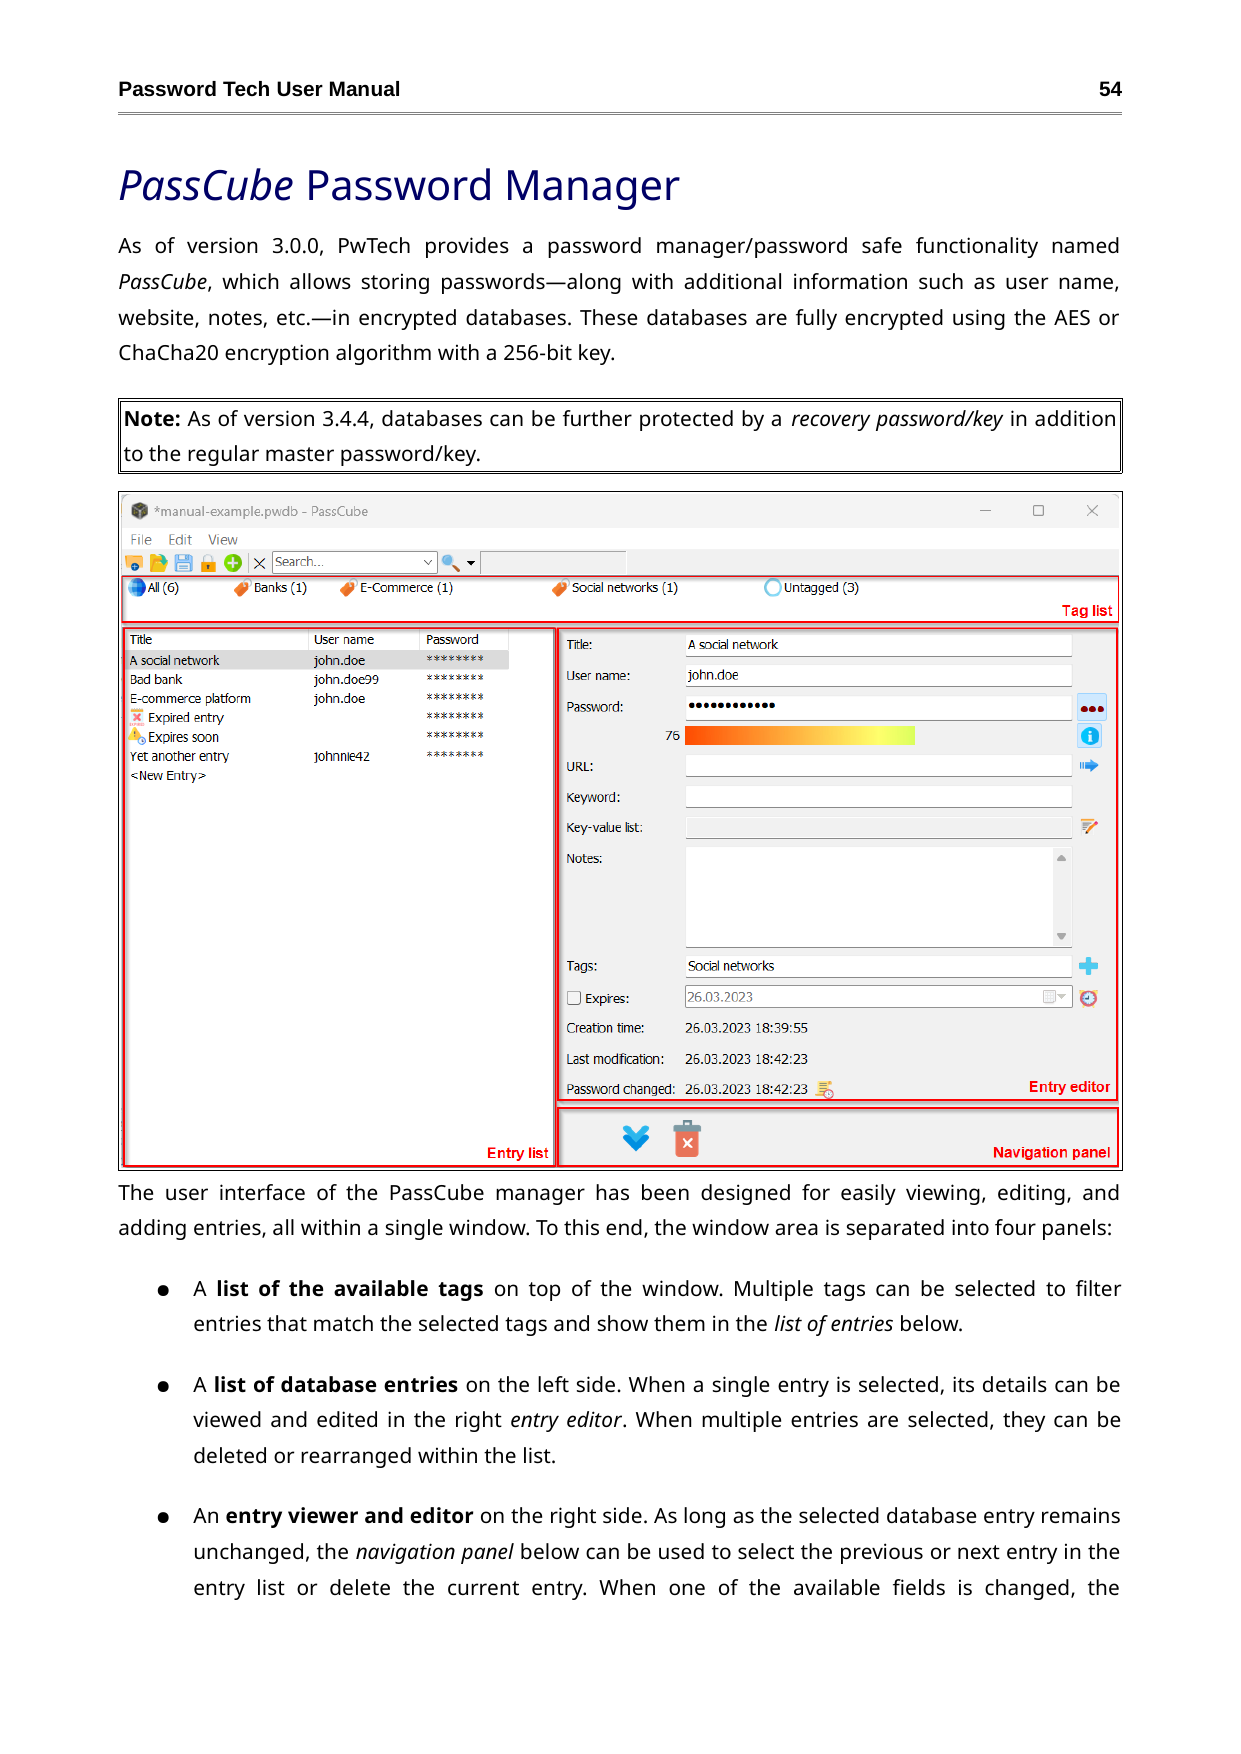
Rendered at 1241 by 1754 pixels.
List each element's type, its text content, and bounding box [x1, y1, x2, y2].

subtitle PassCube Password Manager [118, 156, 1122, 212]
text As of version 3.0.0, PwTech provides a password manager/password safe functionality named PassCube, which allows storing passwords—along with additional information such as user name, website, notes, etc.—in encrypted databases. These databases are fully encrypted using the AES or ChaCha20 encryption algorithm with a 256-bit key. [118, 231, 1122, 367]
picture [121, 494, 1119, 1168]
text [119, 492, 1122, 1170]
text The user interface of the PassCube manager has been designed for easily viewing, editing, and adding entries, all within a single window. To this end, the window area is separated into four panels: [118, 1171, 1122, 1242]
text Note: As of version 3.4.4, databases can be further protected by a recovery password/key in addition to the regular master password/key. [119, 399, 1122, 473]
list A list of database entries on the left side. When a single entry is selected, its details can be viewed and edited in the right entry editor. When multiple entries are selected, they can be deleted or rearranged within the list. [156, 1370, 1122, 1469]
list An entry viewer and editor on the right side. As long as the selected database entry remains unchanged, the navigation panel below can be used to select the previous or next entry in the entry list or delete the current entry. When one of the available fields is changed, the [156, 1501, 1122, 1601]
list A list of the available tags on top of the window. Multiple tags can be selected to filter entries that match the selected tags and show them in the list of entries below. [156, 1274, 1122, 1338]
